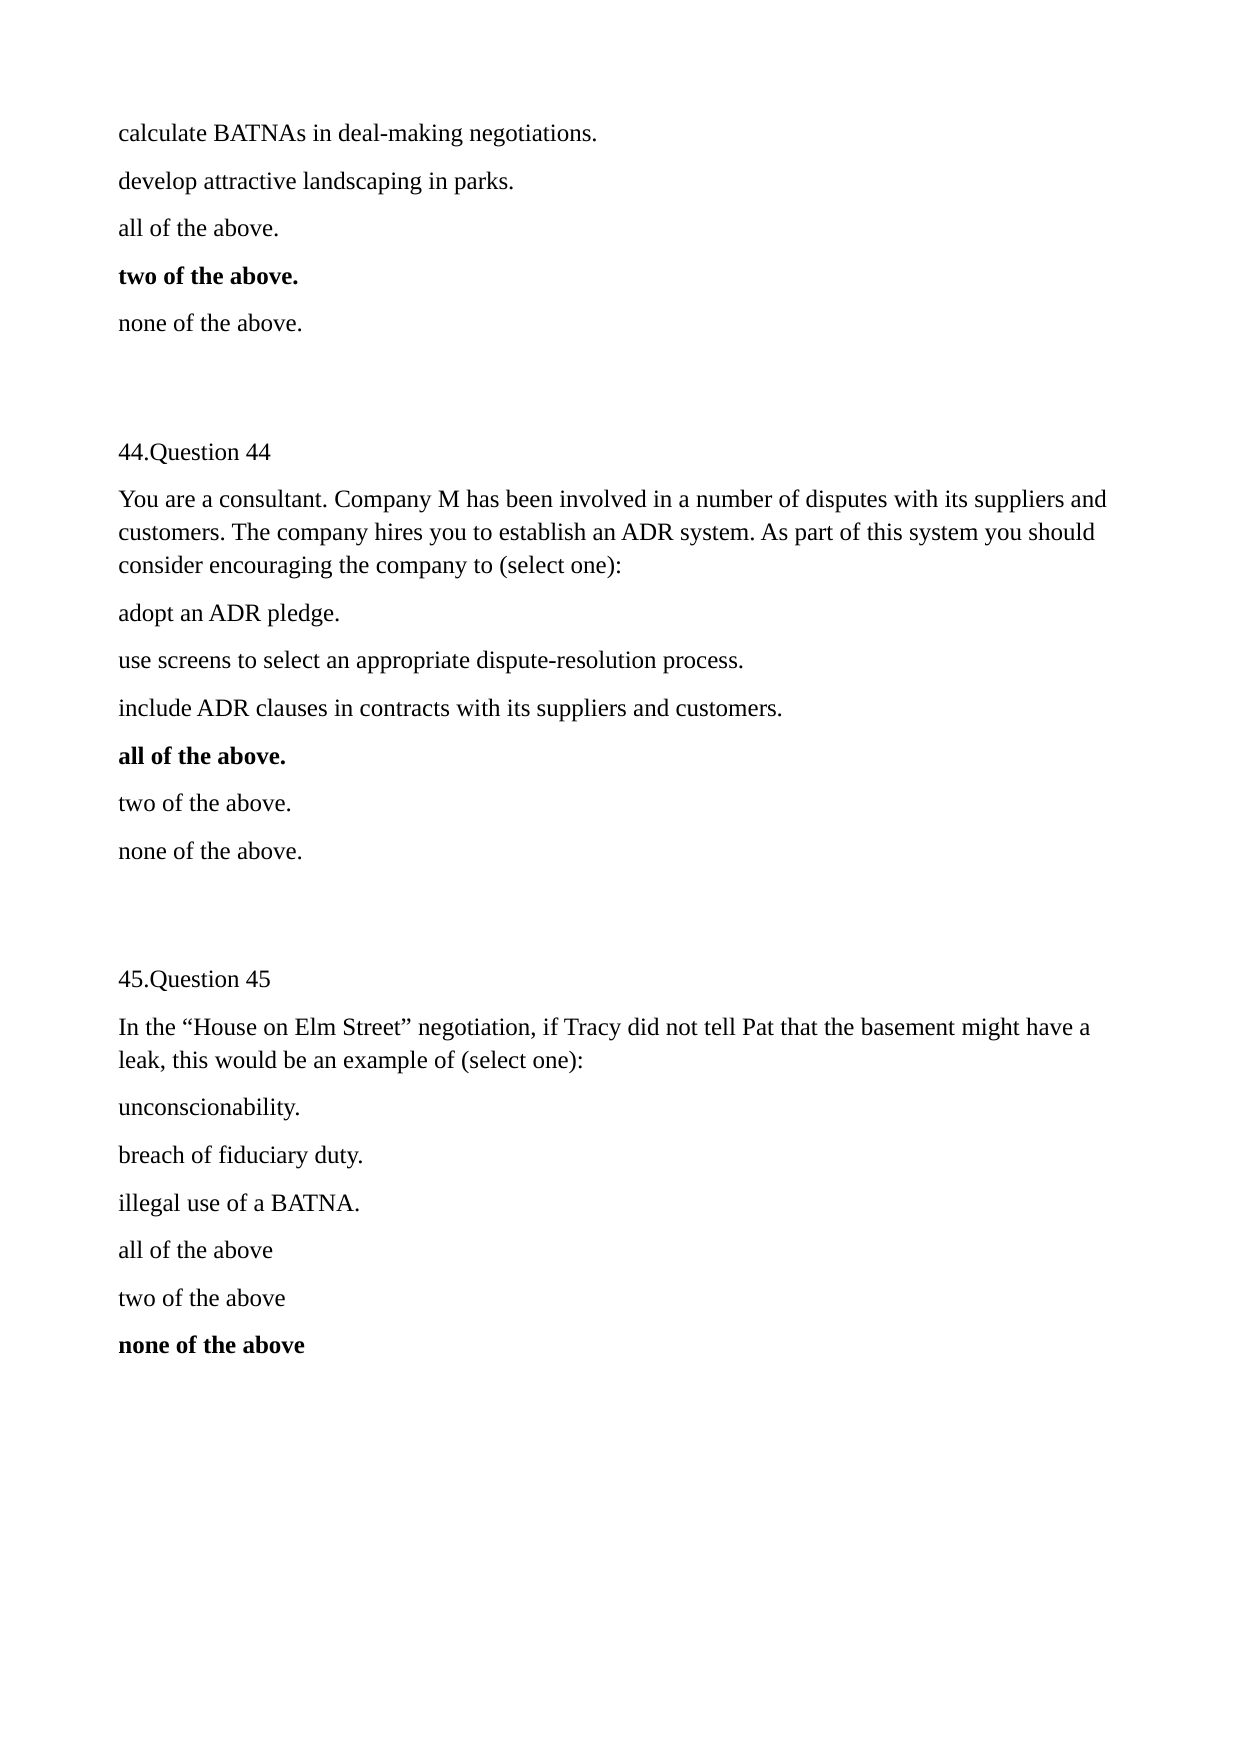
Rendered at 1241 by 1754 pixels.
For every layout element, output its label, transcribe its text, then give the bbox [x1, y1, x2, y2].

text You are a consultant. Company M has been involved in a number of disputes with its suppliers and customers. The company hires you to establish an ADR system. As part of this system you should consider encouraging the company to (select one): [118, 484, 1122, 579]
text two of the above. [118, 788, 1122, 817]
text calculate BATNAs in deal-making negotiations. [118, 118, 1122, 147]
text adopt an ADR pledge. [118, 598, 1122, 627]
text include ADR clauses in contracts with its suppliers and customers. [118, 693, 1122, 722]
text breach of fiduciary duty. [118, 1140, 1122, 1169]
text none of the above [118, 1331, 1122, 1359]
text none of the above. [118, 308, 1122, 337]
text all of the above [118, 1235, 1122, 1264]
text use screens to select an appropriate dispute-resolution process. [118, 646, 1122, 674]
text all of the above. [118, 213, 1122, 242]
text none of the above. [118, 836, 1122, 865]
text develop attractive landscaping in parks. [118, 166, 1122, 194]
text illegal use of a BATNA. [118, 1188, 1122, 1216]
text 44.Question 44 [118, 437, 1122, 466]
text unconscionability. [118, 1092, 1122, 1121]
text 45.Question 45 [118, 964, 1122, 993]
text two of the above. [118, 261, 1122, 290]
text all of the above. [118, 741, 1122, 769]
text two of the above [118, 1283, 1122, 1312]
text In the “House on Elm Street” negotiation, if Tracy did not tell Pat that the basement might have a leak, this would be an example of (select one): [118, 1012, 1122, 1074]
